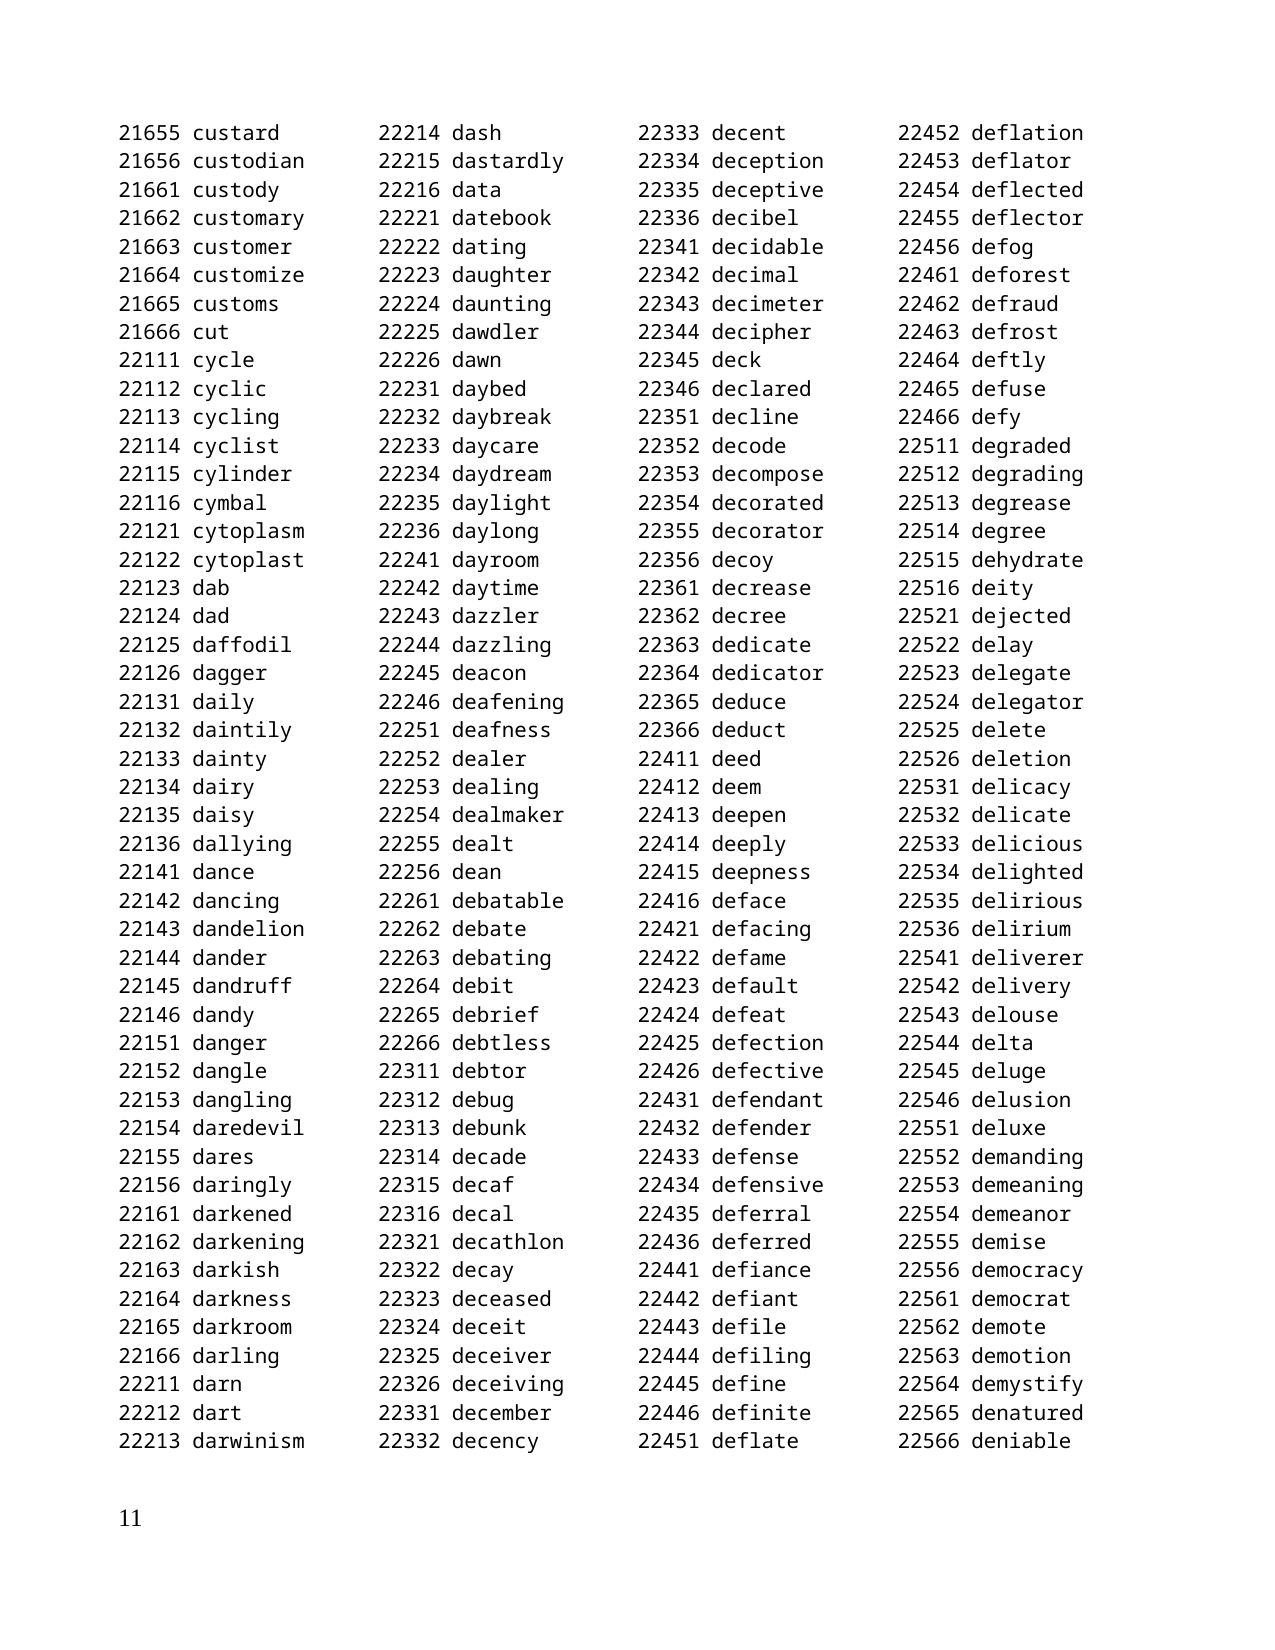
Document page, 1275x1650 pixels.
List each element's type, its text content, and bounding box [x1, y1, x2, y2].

text 22153 dangling [118, 1085, 378, 1113]
text 22543 delouse [897, 1000, 1157, 1028]
text 22565 denatured [897, 1398, 1157, 1426]
text 22315 decaf [378, 1170, 637, 1199]
text 22454 deflected [897, 175, 1157, 203]
text 22255 dealt [378, 829, 637, 857]
text 22431 defendant [637, 1085, 897, 1113]
text 21666 cut [118, 317, 378, 346]
text 22155 dares [118, 1142, 378, 1170]
text 22112 cyclic [118, 374, 378, 402]
text 22141 dance [118, 857, 378, 886]
text 22514 degree [897, 516, 1157, 545]
text 22465 defuse [897, 374, 1157, 402]
text 22563 demotion [897, 1341, 1157, 1369]
text 22356 decoy [637, 545, 897, 573]
text 22426 defective [637, 1057, 897, 1085]
text 22324 deceit [378, 1312, 637, 1341]
text 22523 delegate [897, 658, 1157, 687]
text 22332 decency [378, 1426, 637, 1455]
text 22525 delete [897, 715, 1157, 744]
text 22321 decathlon [378, 1227, 637, 1256]
text 22222 dating [378, 232, 637, 260]
text 22233 daycare [378, 431, 637, 459]
text 22436 deferred [637, 1227, 897, 1256]
text 22466 defy [897, 402, 1157, 431]
text 22214 dash [378, 118, 637, 147]
text 22164 darkness [118, 1284, 378, 1312]
text 22154 daredevil [118, 1113, 378, 1142]
text 22352 decode [637, 431, 897, 459]
text 22462 defraud [897, 289, 1157, 317]
text 22434 defensive [637, 1170, 897, 1199]
text 22251 deafness [378, 715, 637, 744]
text 22546 delusion [897, 1085, 1157, 1113]
text 22163 darkish [118, 1256, 378, 1284]
text 22336 decibel [637, 203, 897, 232]
text 22366 deduct [637, 715, 897, 744]
text 22444 defiling [637, 1341, 897, 1369]
text 22225 dawdler [378, 317, 637, 346]
text 22562 demote [897, 1312, 1157, 1341]
text 22342 decimal [637, 260, 897, 289]
text 22545 deluge [897, 1057, 1157, 1085]
text 22311 debtor [378, 1057, 637, 1085]
text 22241 dayroom [378, 545, 637, 573]
text 22266 debtless [378, 1028, 637, 1057]
text 22156 daringly [118, 1170, 378, 1199]
text 22261 debatable [378, 886, 637, 914]
text 22162 darkening [118, 1227, 378, 1256]
text 22433 defense [637, 1142, 897, 1170]
text 22136 dallying [118, 829, 378, 857]
text 22166 darling [118, 1341, 378, 1369]
text 22446 definite [637, 1398, 897, 1426]
text 22345 deck [637, 346, 897, 374]
text 22554 demeanor [897, 1199, 1157, 1227]
text 22512 degrading [897, 459, 1157, 488]
text 22211 darn [118, 1369, 378, 1398]
text 21655 custard [118, 118, 378, 147]
text 22113 cycling [118, 402, 378, 431]
text 22265 debrief [378, 1000, 637, 1028]
text 22232 daybreak [378, 402, 637, 431]
text 22451 deflate [637, 1426, 897, 1455]
text 22544 delta [897, 1028, 1157, 1057]
text 22252 dealer [378, 744, 637, 772]
text 22526 deletion [897, 744, 1157, 772]
text 22323 deceased [378, 1284, 637, 1312]
text 22253 dealing [378, 772, 637, 801]
text 21656 custodian [118, 147, 378, 175]
text 22362 decree [637, 602, 897, 630]
text 22151 danger [118, 1028, 378, 1057]
text 22123 dab [118, 573, 378, 602]
text 22363 dedicate [637, 630, 897, 658]
text 22111 cycle [118, 346, 378, 374]
text 22364 dedicator [637, 658, 897, 687]
text 22331 december [378, 1398, 637, 1426]
text 22326 deceiving [378, 1369, 637, 1398]
text 22416 deface [637, 886, 897, 914]
text 22133 dainty [118, 744, 378, 772]
text 21663 customer [118, 232, 378, 260]
text 22536 delirium [897, 914, 1157, 943]
text 22535 delirious [897, 886, 1157, 914]
text 21662 customary [118, 203, 378, 232]
text 22264 debit [378, 971, 637, 1000]
text 22116 cymbal [118, 488, 378, 516]
text 22322 decay [378, 1256, 637, 1284]
text 22132 daintily [118, 715, 378, 744]
text 22235 daylight [378, 488, 637, 516]
text 22461 deforest [897, 260, 1157, 289]
text 21664 customize [118, 260, 378, 289]
text 22243 dazzler [378, 602, 637, 630]
text 22351 decline [637, 402, 897, 431]
text 22231 daybed [378, 374, 637, 402]
text 22424 defeat [637, 1000, 897, 1028]
text 22135 daisy [118, 801, 378, 829]
text 22224 daunting [378, 289, 637, 317]
text 22121 cytoplasm [118, 516, 378, 545]
text 22553 demeaning [897, 1170, 1157, 1199]
text 21665 customs [118, 289, 378, 317]
text 22115 cylinder [118, 459, 378, 488]
text 22412 deem [637, 772, 897, 801]
text 22515 dehydrate [897, 545, 1157, 573]
text 22534 delighted [897, 857, 1157, 886]
text 22142 dancing [118, 886, 378, 914]
text 22215 dastardly [378, 147, 637, 175]
text 22551 deluxe [897, 1113, 1157, 1142]
text 22263 debating [378, 943, 637, 971]
text 22516 deity [897, 573, 1157, 602]
text 22442 defiant [637, 1284, 897, 1312]
text 22423 default [637, 971, 897, 1000]
text 22531 delicacy [897, 772, 1157, 801]
text 22542 delivery [897, 971, 1157, 1000]
text 22246 deafening [378, 687, 637, 715]
text 22524 delegator [897, 687, 1157, 715]
text 22244 dazzling [378, 630, 637, 658]
text 22533 delicious [897, 829, 1157, 857]
text 22425 defection [637, 1028, 897, 1057]
text 22236 daylong [378, 516, 637, 545]
text 22325 deceiver [378, 1341, 637, 1369]
text 22254 dealmaker [378, 801, 637, 829]
text 22245 deacon [378, 658, 637, 687]
text 22566 deniable [897, 1426, 1157, 1455]
text 22443 defile [637, 1312, 897, 1341]
text 22343 decimeter [637, 289, 897, 317]
text 22455 deflector [897, 203, 1157, 232]
text 22414 deeply [637, 829, 897, 857]
text 22256 dean [378, 857, 637, 886]
text 22335 deceptive [637, 175, 897, 203]
text 22146 dandy [118, 1000, 378, 1028]
text 22344 decipher [637, 317, 897, 346]
text 22313 debunk [378, 1113, 637, 1142]
text 22221 datebook [378, 203, 637, 232]
text 22226 dawn [378, 346, 637, 374]
text 22463 defrost [897, 317, 1157, 346]
text 22441 defiance [637, 1256, 897, 1284]
text 22561 democrat [897, 1284, 1157, 1312]
text 22152 dangle [118, 1057, 378, 1085]
text 22513 degrease [897, 488, 1157, 516]
text 22541 deliverer [897, 943, 1157, 971]
text 22564 demystify [897, 1369, 1157, 1398]
text 22365 deduce [637, 687, 897, 715]
text 22161 darkened [118, 1199, 378, 1227]
text 22435 deferral [637, 1199, 897, 1227]
text 22242 daytime [378, 573, 637, 602]
text 22124 dad [118, 602, 378, 630]
text 22346 declared [637, 374, 897, 402]
text 21661 custody [118, 175, 378, 203]
text 22445 define [637, 1369, 897, 1398]
text 22143 dandelion [118, 914, 378, 943]
text 22145 dandruff [118, 971, 378, 1000]
text 22213 darwinism [118, 1426, 378, 1455]
text 22432 defender [637, 1113, 897, 1142]
text 22334 deception [637, 147, 897, 175]
text 22422 defame [637, 943, 897, 971]
text 22552 demanding [897, 1142, 1157, 1170]
text 22262 debate [378, 914, 637, 943]
text 22355 decorator [637, 516, 897, 545]
text 22456 defog [897, 232, 1157, 260]
text 22522 delay [897, 630, 1157, 658]
text 22452 deflation [897, 118, 1157, 147]
text 22314 decade [378, 1142, 637, 1170]
text 22532 delicate [897, 801, 1157, 829]
text 22453 deflator [897, 147, 1157, 175]
text 22216 data [378, 175, 637, 203]
text 22556 democracy [897, 1256, 1157, 1284]
text 22125 daffodil [118, 630, 378, 658]
text 22144 dander [118, 943, 378, 971]
text 22415 deepness [637, 857, 897, 886]
text 22511 degraded [897, 431, 1157, 459]
text 22354 decorated [637, 488, 897, 516]
text 22114 cyclist [118, 431, 378, 459]
text 22131 daily [118, 687, 378, 715]
text 22464 deftly [897, 346, 1157, 374]
text 22223 daughter [378, 260, 637, 289]
text 22165 darkroom [118, 1312, 378, 1341]
text 22341 decidable [637, 232, 897, 260]
text 22333 decent [637, 118, 897, 147]
text 22122 cytoplast [118, 545, 378, 573]
text 22212 dart [118, 1398, 378, 1426]
text 22361 decrease [637, 573, 897, 602]
text 22421 defacing [637, 914, 897, 943]
text 22411 deed [637, 744, 897, 772]
text 22234 daydream [378, 459, 637, 488]
text 22521 dejected [897, 602, 1157, 630]
text 22353 decompose [637, 459, 897, 488]
text 22555 demise [897, 1227, 1157, 1256]
text 22134 dairy [118, 772, 378, 801]
text 22312 debug [378, 1085, 637, 1113]
text 22316 decal [378, 1199, 637, 1227]
text 22413 deepen [637, 801, 897, 829]
text 22126 dagger [118, 658, 378, 687]
